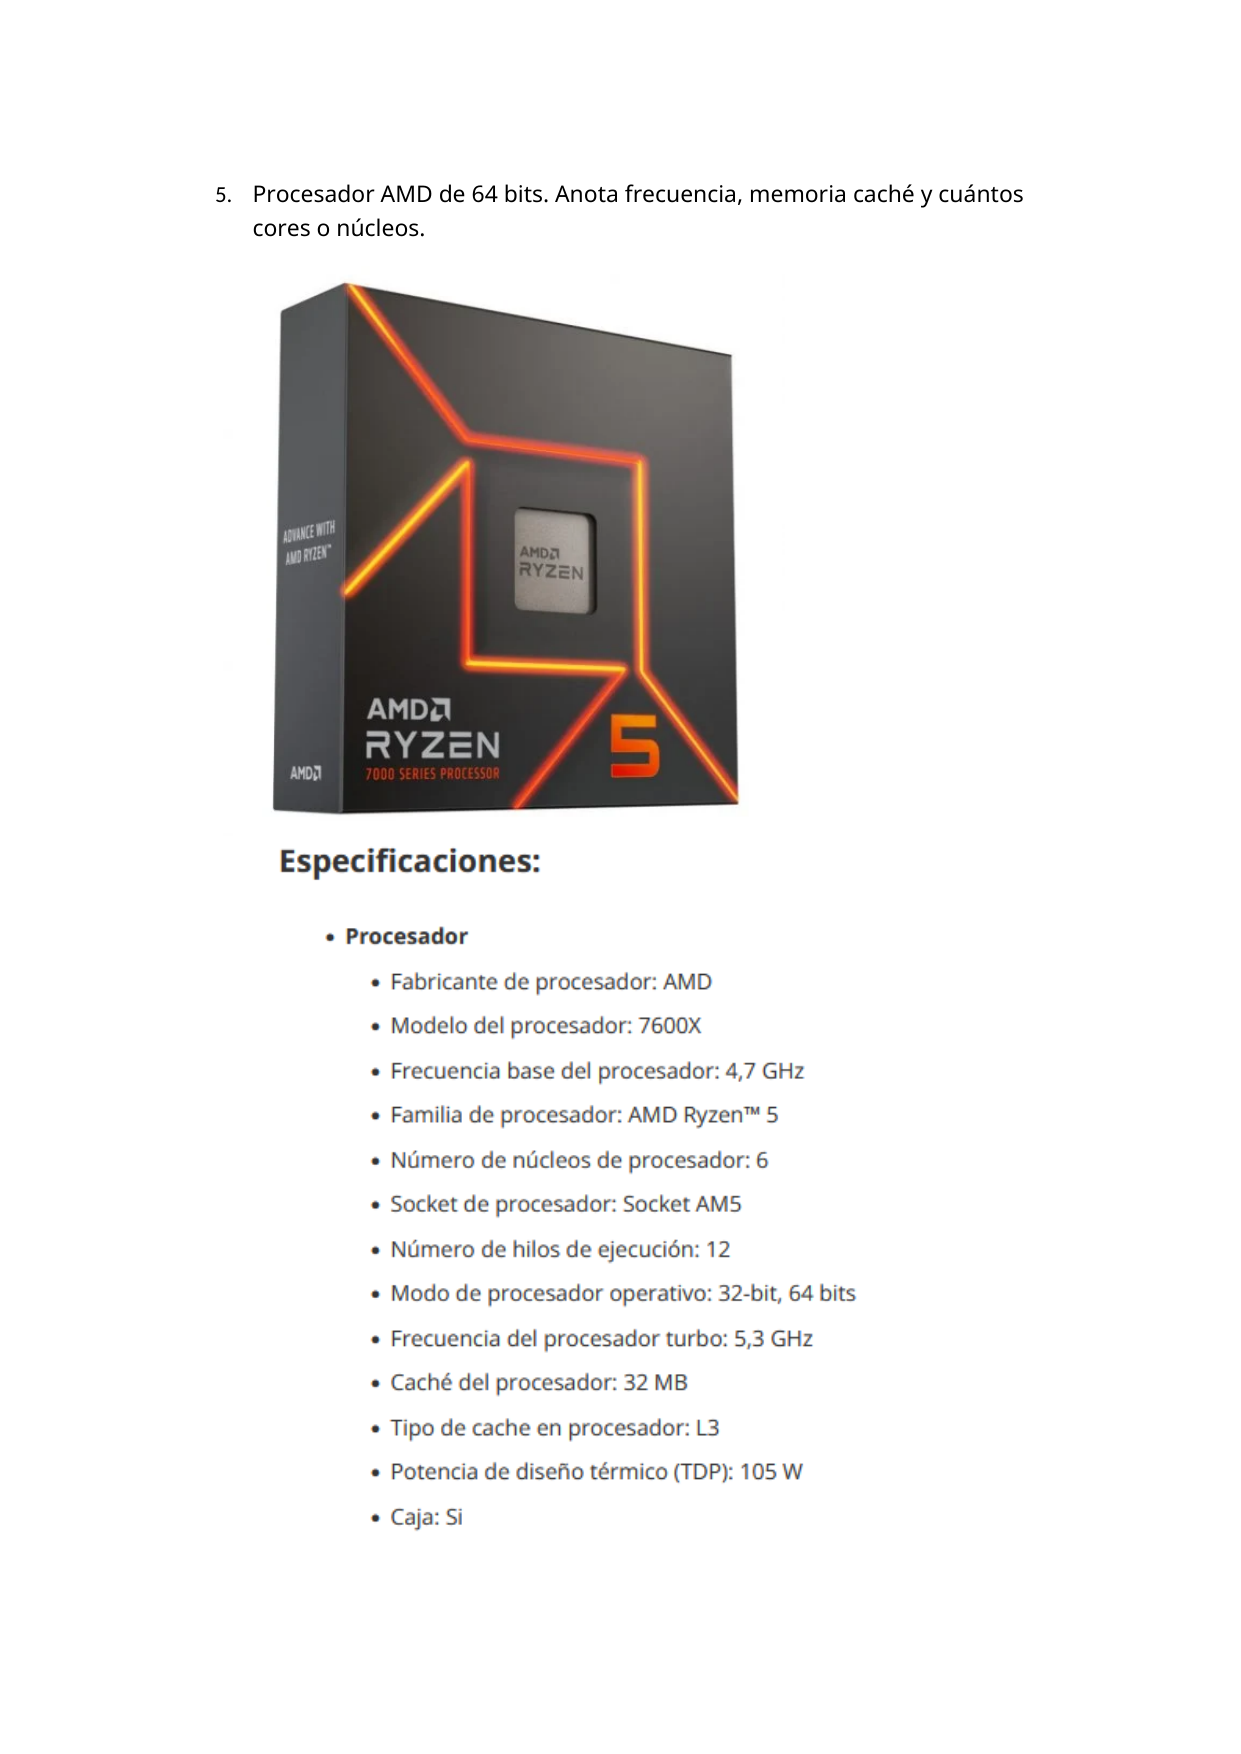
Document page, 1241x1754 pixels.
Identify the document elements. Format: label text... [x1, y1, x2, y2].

list Procesador AMD de 64 bits. Anota frecuencia, memoria caché y cuántos cores o núcleos. [215, 178, 1063, 243]
picture [215, 266, 883, 1550]
